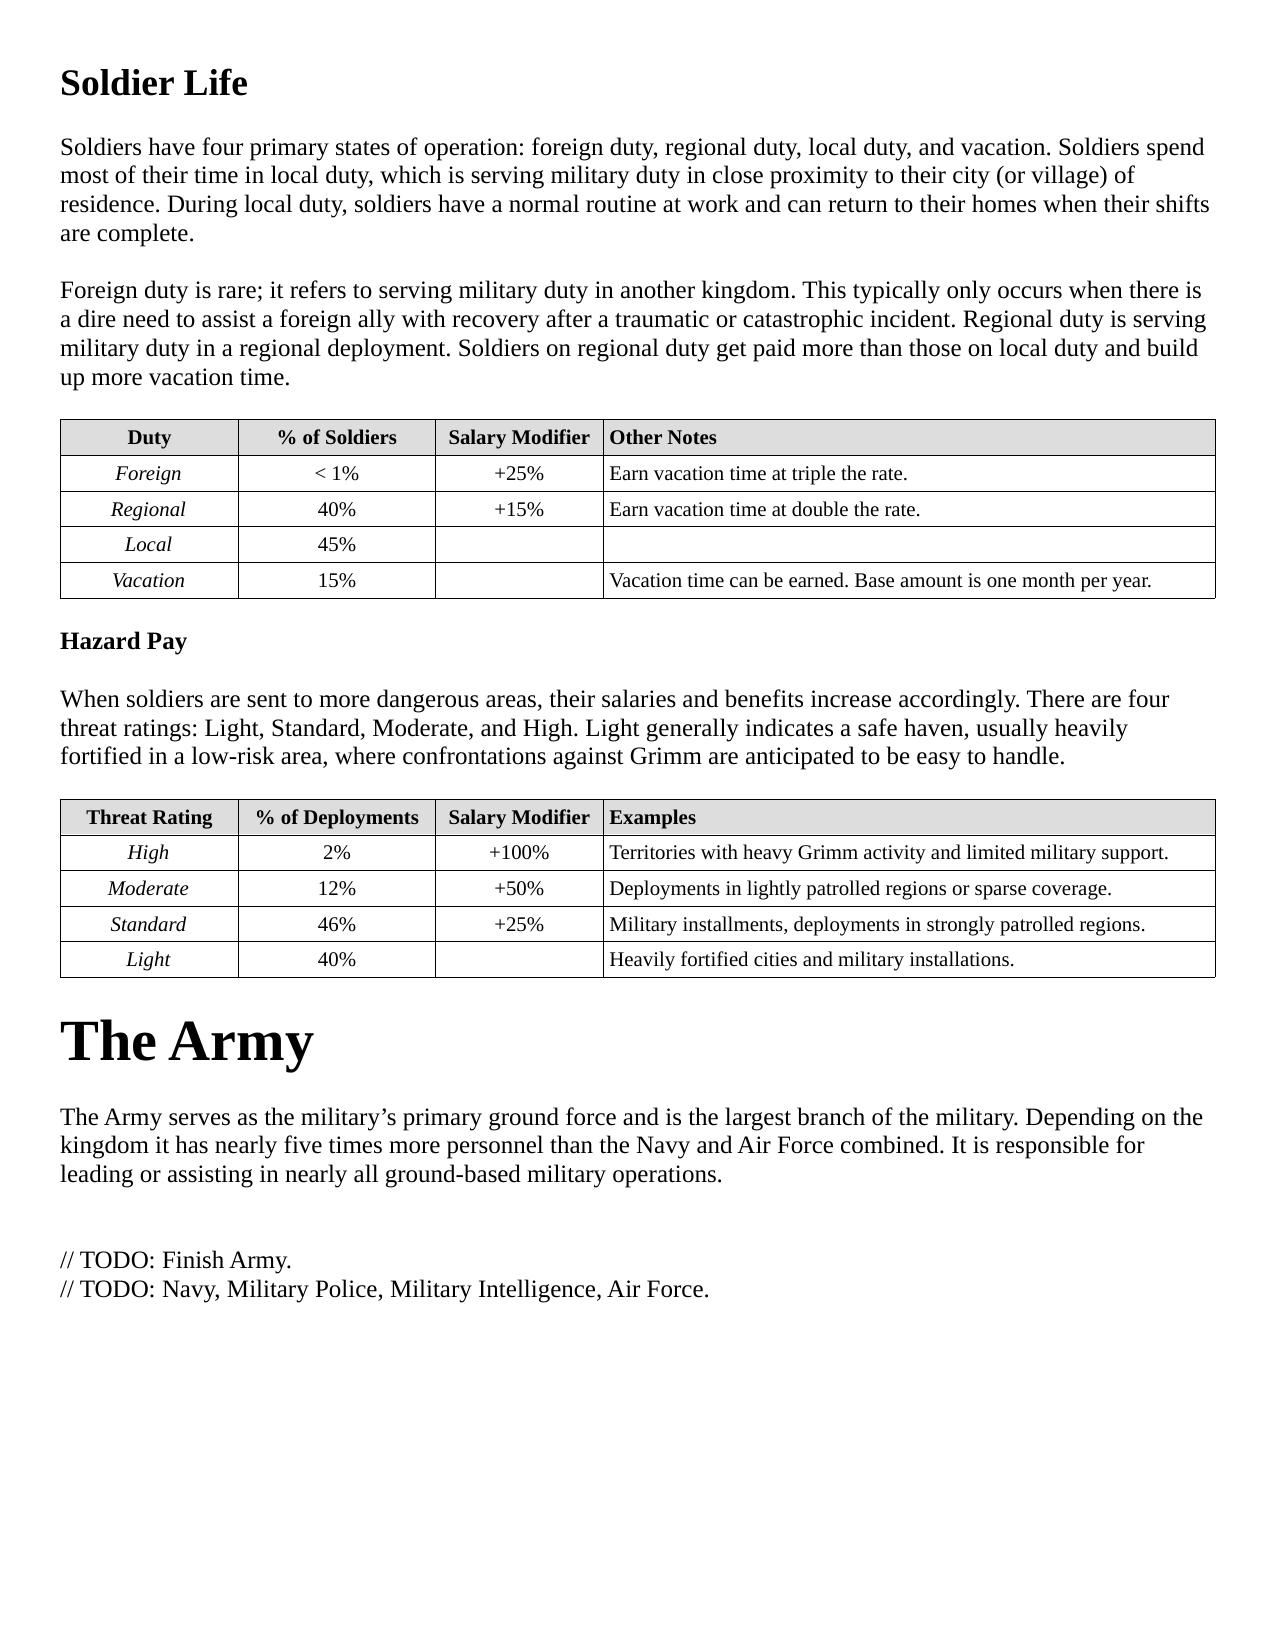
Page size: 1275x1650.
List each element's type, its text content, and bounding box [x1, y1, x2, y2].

table_header % of Deployments [239, 800, 435, 834]
subtitle Soldier Life [60, 60, 1215, 103]
table_cell 12% [239, 871, 435, 906]
table_cell Military installments, deployments in strongly patrolled regions. [604, 907, 1215, 941]
table_cell Territories with heavy Grimm activity and limited military support. [604, 836, 1215, 870]
table_cell [436, 527, 603, 562]
text Soldiers have four primary states of operation: foreign duty, regional duty, local duty, and vacation. Soldiers spend most of their time in local duty, which is serving military duty in close proximity to their city (or village) of residence. During local duty, soldiers have a normal routine at work and can return to their homes when their shifts are complete. [60, 132, 1215, 247]
table_cell +25% [436, 456, 603, 491]
table_cell Earn vacation time at double the rate. [604, 492, 1215, 526]
table_cell Vacation [61, 563, 238, 597]
text Foreign duty is rare; it refers to serving military duty in another kingdom. This typically only occurs when there is a dire need to assist a foreign ally with recovery after a traumatic or catastrophic incident. Regional duty is serving military duty in a regional deployment. Soldiers on regional duty get paid more than those on local duty and build up more vacation time. [60, 276, 1215, 391]
table_cell 40% [239, 942, 435, 977]
table_cell High [61, 836, 238, 870]
table_cell [436, 942, 603, 977]
subtitle The Army [60, 1006, 1215, 1073]
table_cell Earn vacation time at triple the rate. [604, 456, 1215, 491]
table_cell 46% [239, 907, 435, 941]
table_cell +50% [436, 871, 603, 906]
table_cell Foreign [61, 456, 238, 491]
table_header Examples [604, 800, 1215, 834]
table_cell 2% [239, 836, 435, 870]
table_cell +15% [436, 492, 603, 526]
table_cell 40% [239, 492, 435, 526]
table_cell +25% [436, 907, 603, 941]
table_cell Regional [61, 492, 238, 526]
table_header Other Notes [604, 420, 1215, 455]
table_cell Light [61, 942, 238, 977]
text // TODO: Finish Army. [60, 1245, 1215, 1274]
table_header Salary Modifier [436, 800, 603, 834]
table_header % of Soldiers [239, 420, 435, 455]
table_header Threat Rating [61, 800, 238, 834]
table_cell 45% [239, 527, 435, 562]
text The Army serves as the military’s primary ground force and is the largest branch of the military. Depending on the kingdom it has nearly five times more personnel than the Navy and Air Force combined. It is responsible for leading or assisting in nearly all ground-based military operations. [60, 1102, 1215, 1188]
table_header Salary Modifier [436, 420, 603, 455]
table_header Duty [61, 420, 238, 455]
table_cell [604, 527, 1215, 562]
table_cell 15% [239, 563, 435, 597]
table_cell Vacation time can be earned. Base amount is one month per year. [604, 563, 1215, 597]
table_cell +100% [436, 836, 603, 870]
text When soldiers are sent to more dangerous areas, their salaries and benefits increase accordingly. There are four threat ratings: Light, Standard, Moderate, and High. Light generally indicates a safe haven, usually heavily fortified in a low-risk area, where confrontations against Grimm are anticipated to be easy to handle. [60, 684, 1215, 770]
table_cell [436, 563, 603, 597]
table_cell Local [61, 527, 238, 562]
table_cell Heavily fortified cities and military installations. [604, 942, 1215, 977]
table_cell Standard [61, 907, 238, 941]
subtitle Hazard Pay [60, 626, 1215, 655]
table_cell Moderate [61, 871, 238, 906]
table_cell < 1% [239, 456, 435, 491]
table_cell Deployments in lightly patrolled regions or sparse coverage. [604, 871, 1215, 906]
text // TODO: Navy, Military Police, Military Intelligence, Air Force. [60, 1274, 1215, 1303]
